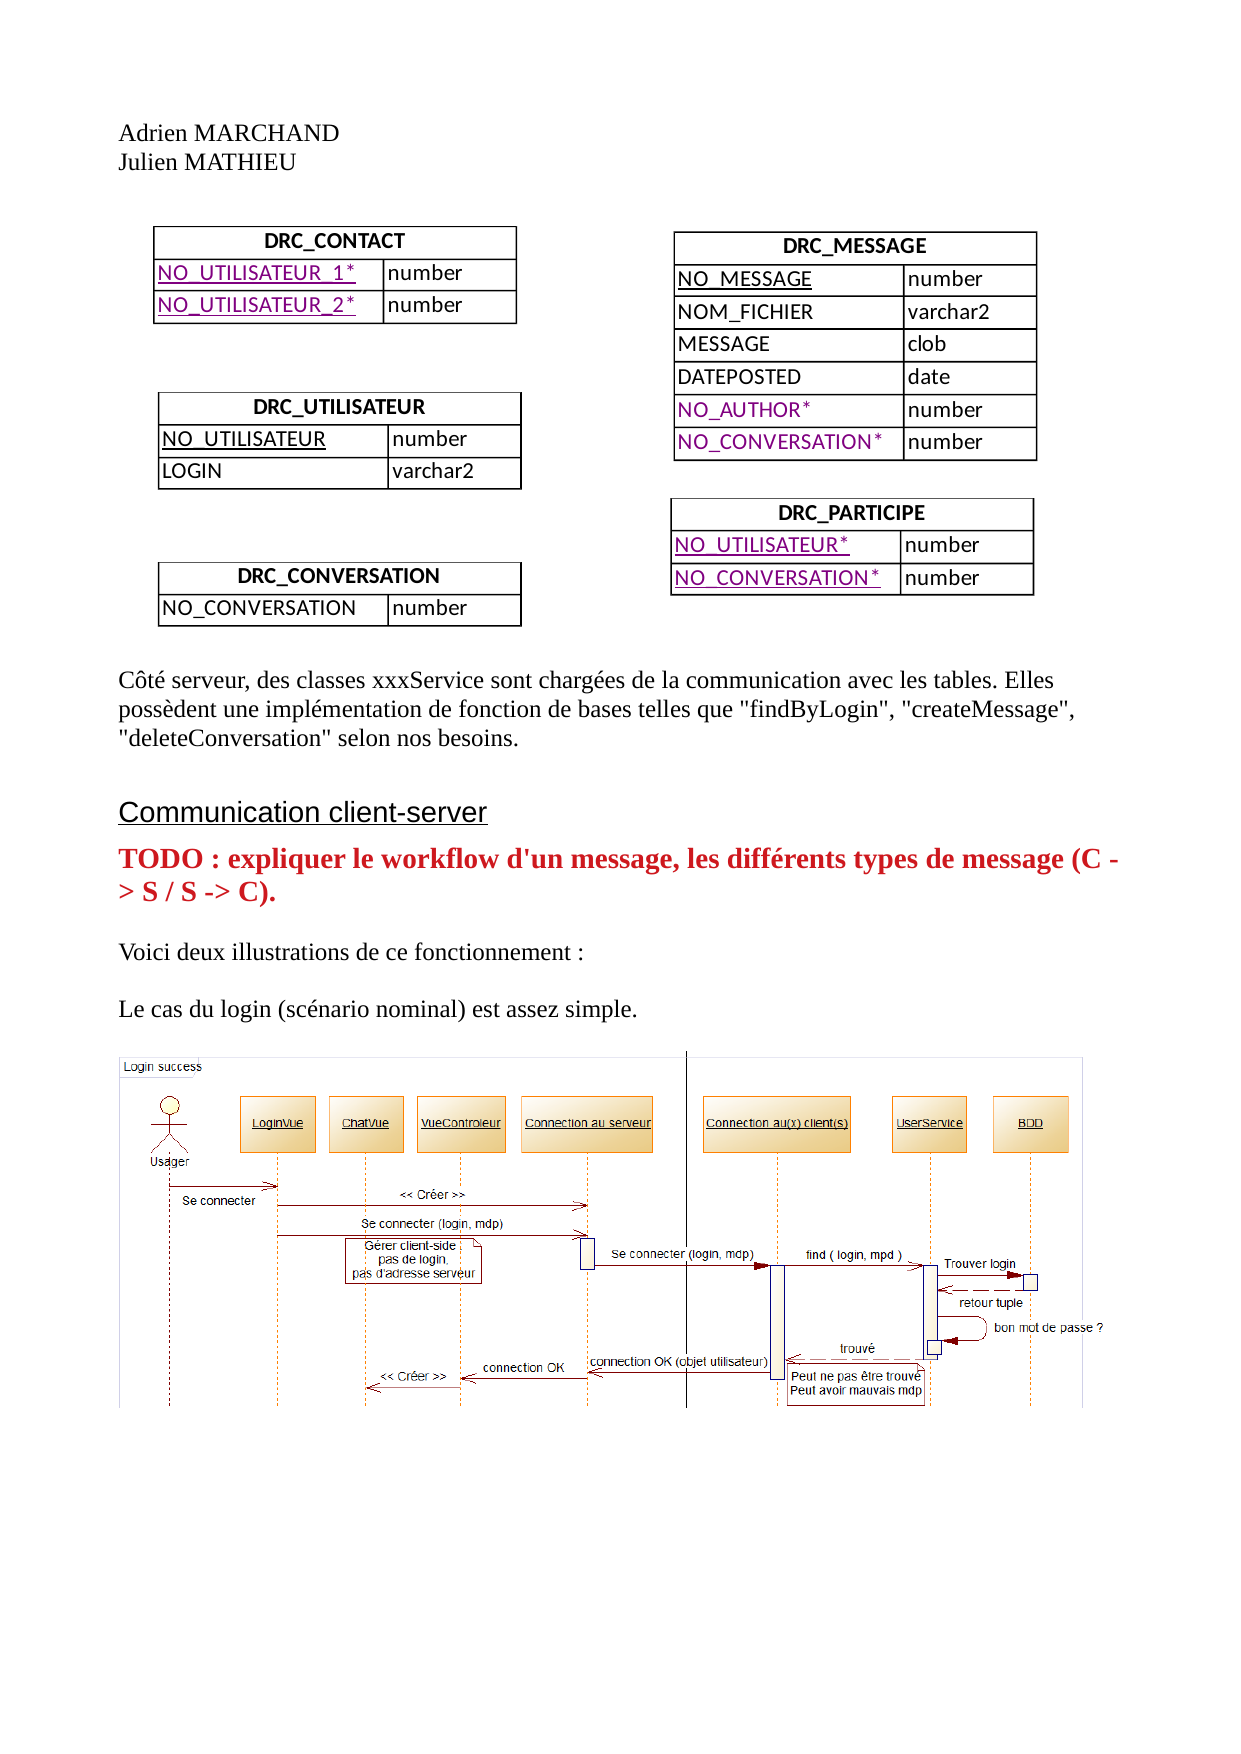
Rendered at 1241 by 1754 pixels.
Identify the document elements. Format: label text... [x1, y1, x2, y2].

text Le cas du login (scénario nominal) est assez simple. [118, 994, 1122, 1023]
picture [118, 1051, 1123, 1408]
text Voici deux illustrations de ce fonctionnement : [118, 937, 1122, 965]
text TODO : expliquer le workflow d'un message, les différents types de message (C -> S / S -> C). [118, 841, 1122, 908]
subtitle Communication client-server [118, 795, 1122, 828]
text Côté serveur, des classes xxxService sont chargées de la communication avec les tables. Elles possèdent une implémentation de fonction de bases telles que "findByLogin", "createMessage", "deleteConversation" selon nos besoins. [118, 665, 1122, 751]
